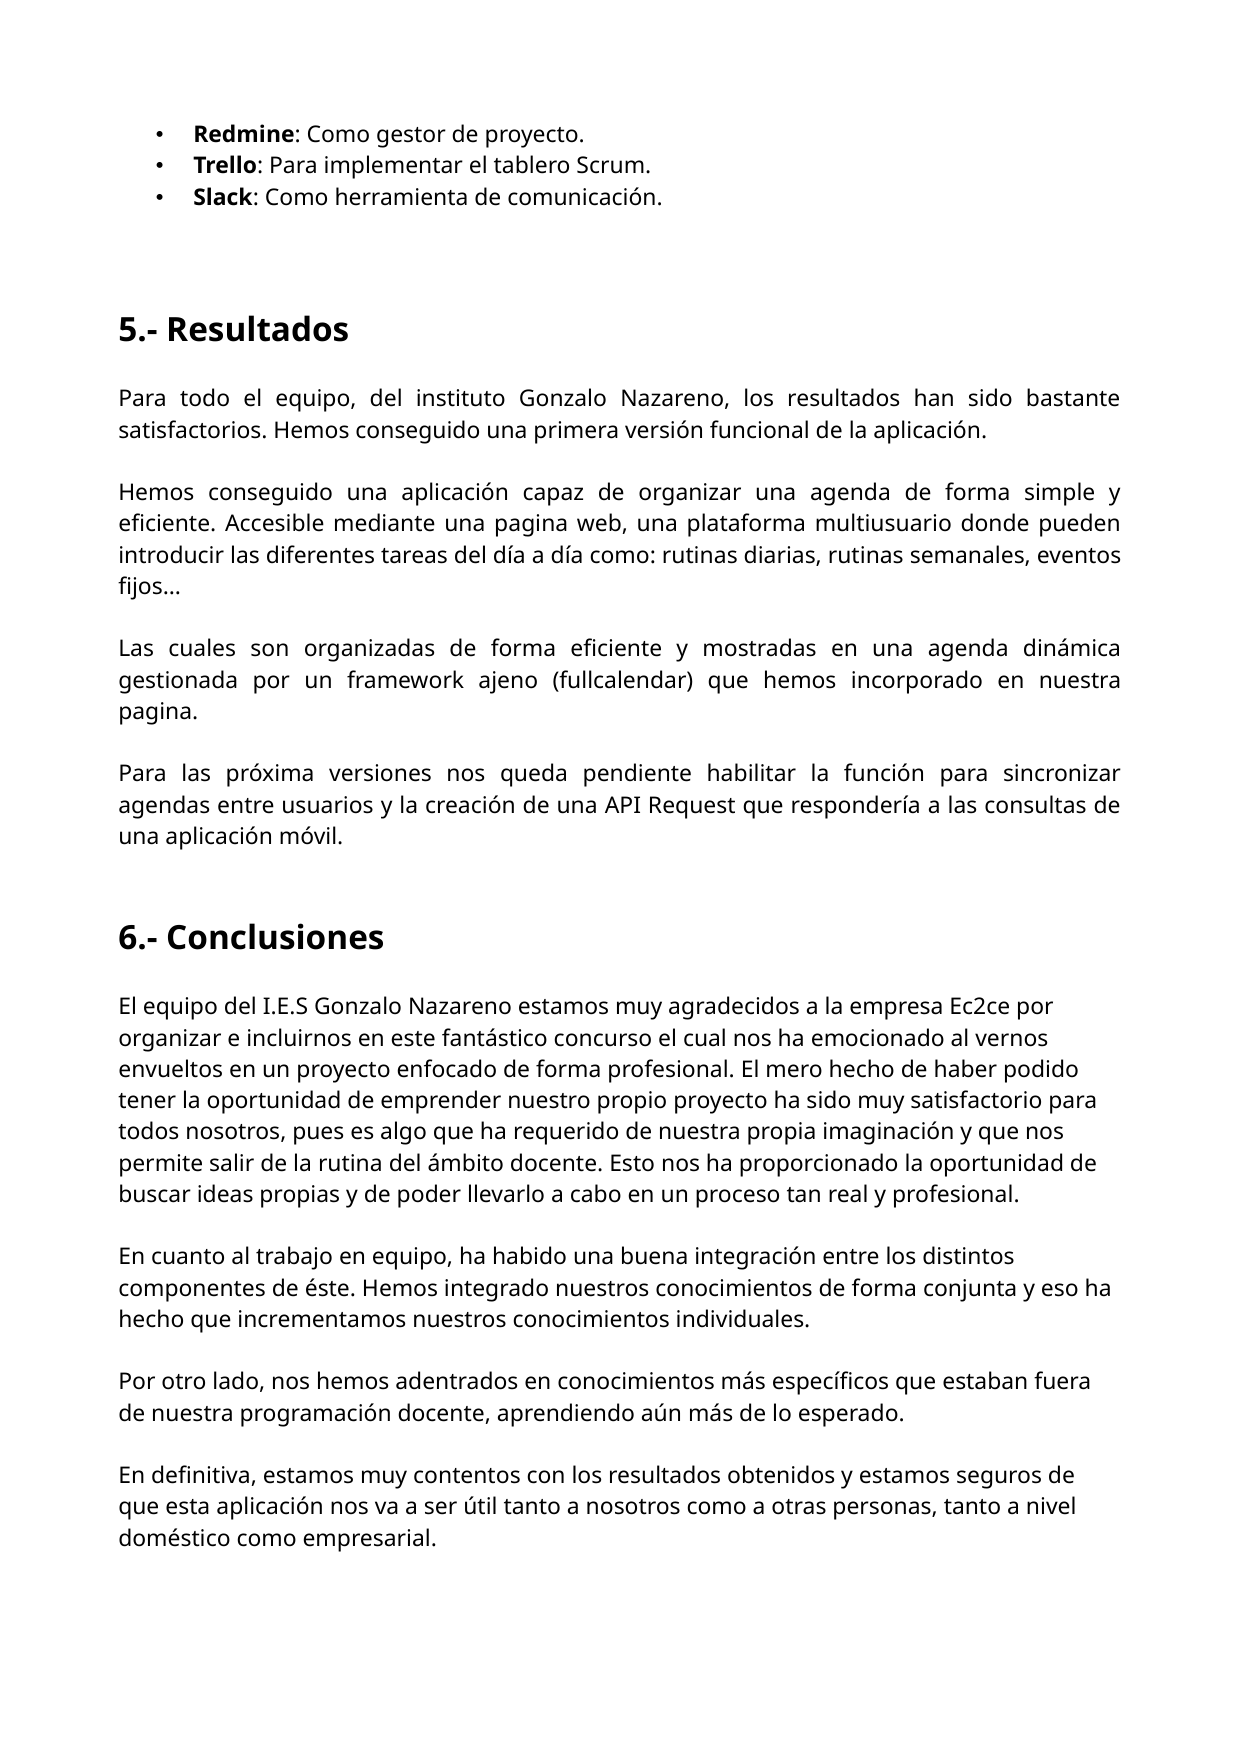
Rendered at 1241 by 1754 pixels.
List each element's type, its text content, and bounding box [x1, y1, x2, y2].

text En definitiva, estamos muy contentos con los resultados obtenidos y estamos seguros de que esta aplicación nos va a ser útil tanto a nosotros como a otras personas, tanto a nivel doméstico como empresarial. [118, 1459, 1122, 1553]
text Hemos conseguido una aplicación capaz de organizar una agenda de forma simple y eficiente. Accesible mediante una pagina web, una plataforma multiusuario donde pueden introducir las diferentes tareas del día a día como: rutinas diarias, rutinas semanales, eventos fijos… [118, 476, 1122, 601]
text Por otro lado, nos hemos adentrados en conocimientos más específicos que estaban fuera de nuestra programación docente, aprendiendo aún más de lo esperado. [118, 1365, 1122, 1428]
text En cuanto al trabajo en equipo, ha habido una buena integración entre los distintos componentes de éste. Hemos integrado nuestros conocimientos de forma conjunta y eso ha hecho que incrementamos nuestros conocimientos individuales. [118, 1240, 1122, 1334]
text 6.- Conclusiones [118, 913, 1122, 959]
list Slack: Como herramienta de comunicación. [156, 181, 1122, 212]
list Redmine: Como gestor de proyecto. [156, 118, 1122, 149]
text Para todo el equipo, del instituto Gonzalo Nazareno, los resultados han sido bastante satisfactorios. Hemos conseguido una primera versión funcional de la aplicación. [118, 382, 1122, 445]
text El equipo del I.E.S Gonzalo Nazareno estamos muy agradecidos a la empresa Ec2ce por organizar e incluirnos en este fantástico concurso el cual nos ha emocionado al vernos envueltos en un proyecto enfocado de forma profesional. El mero hecho de haber podido tener la oportunidad de emprender nuestro propio proyecto ha sido muy satisfactorio para todos nosotros, pues es algo que ha requerido de nuestra propia imaginación y que nos permite salir de la rutina del ámbito docente. Esto nos ha proporcionado la oportunidad de buscar ideas propias y de poder llevarlo a cabo en un proceso tan real y profesional. [118, 990, 1122, 1209]
list Trello: Para implementar el tablero Scrum. [156, 149, 1122, 181]
text Para las próxima versiones nos queda pendiente habilitar la función para sincronizar agendas entre usuarios y la creación de una API Request que respondería a las consultas de una aplicación móvil. [118, 757, 1122, 851]
text 5.- Resultados [118, 306, 1122, 351]
text Las cuales son organizadas de forma eficiente y mostradas en una agenda dinámica gestionada por un framework ajeno (fullcalendar) que hemos incorporado en nuestra pagina. [118, 632, 1122, 726]
